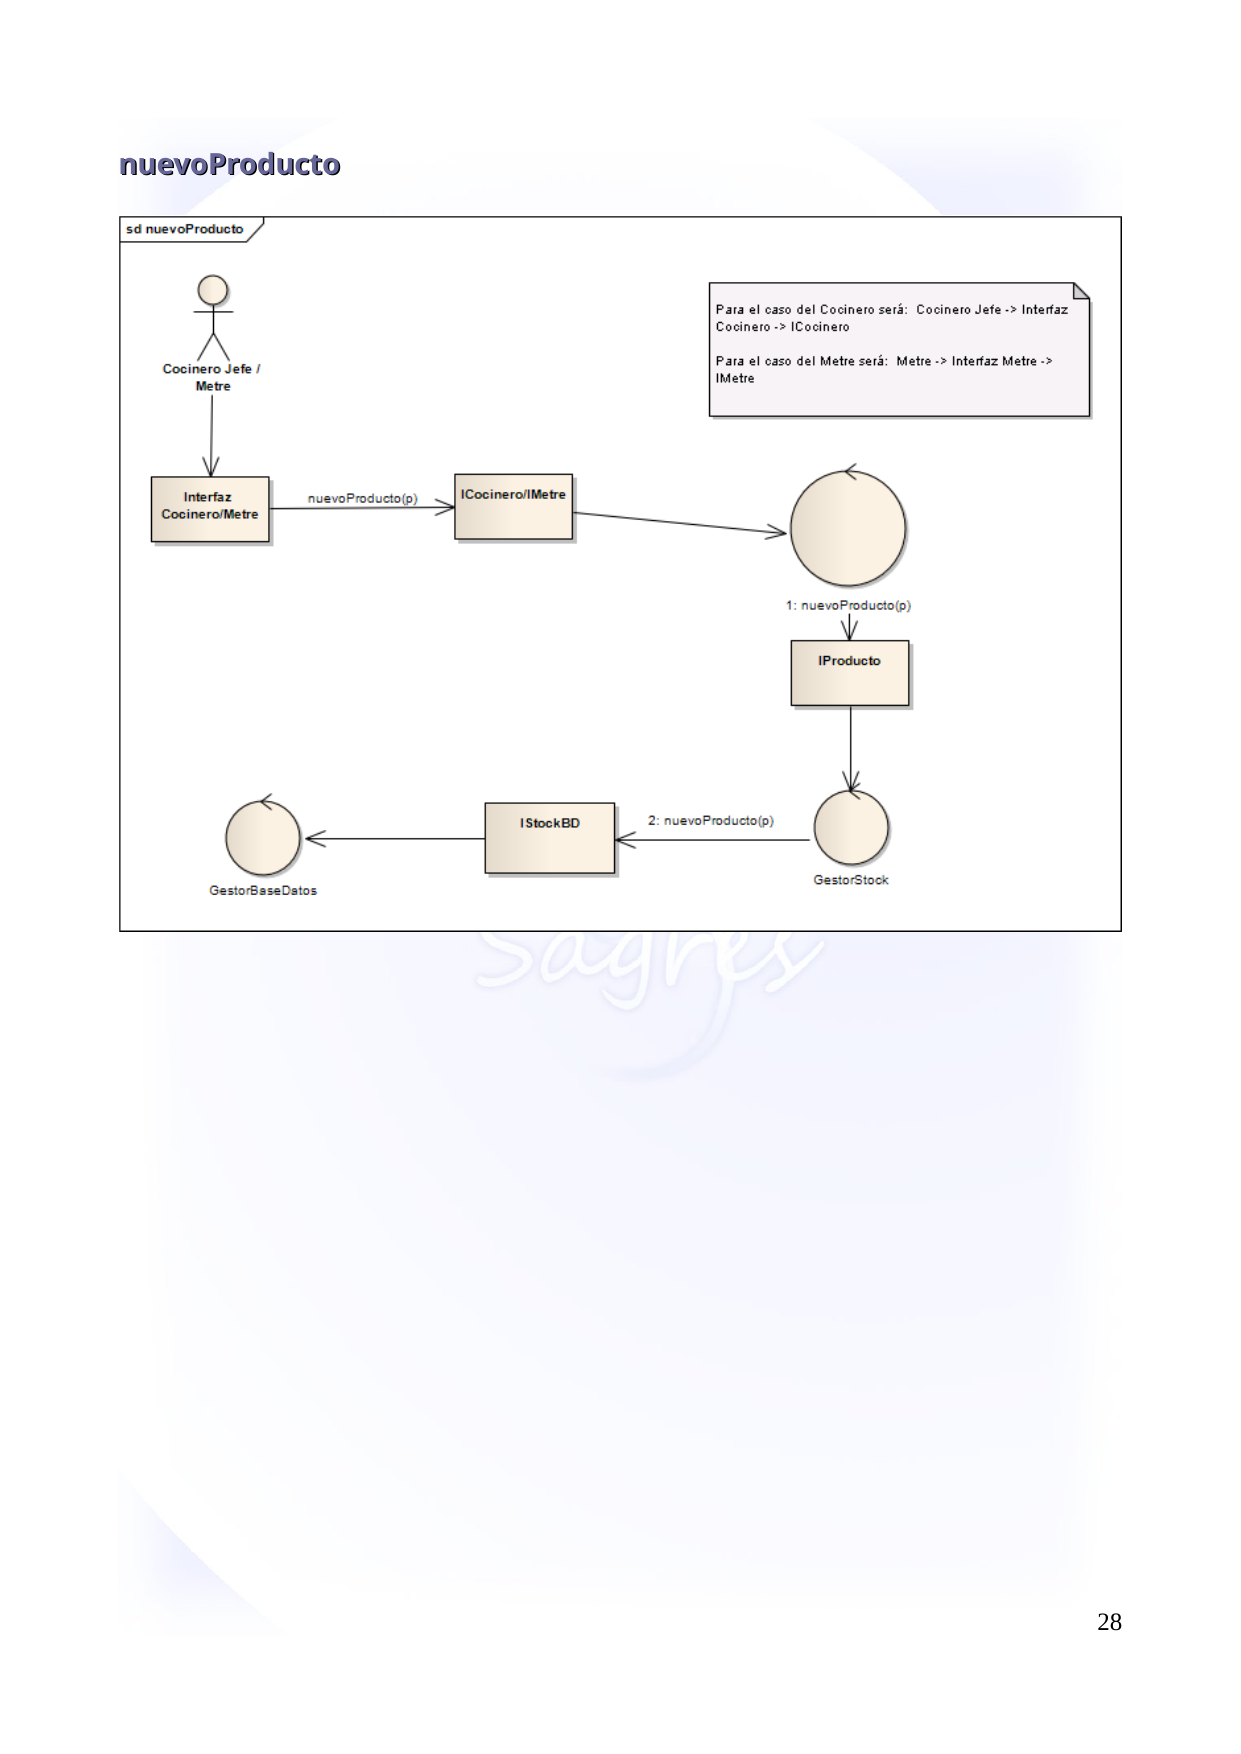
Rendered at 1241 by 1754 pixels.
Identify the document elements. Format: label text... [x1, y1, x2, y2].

picture [118, 183, 1122, 1636]
subtitle nuevoProducto [118, 143, 1122, 183]
picture [118, 118, 1122, 143]
